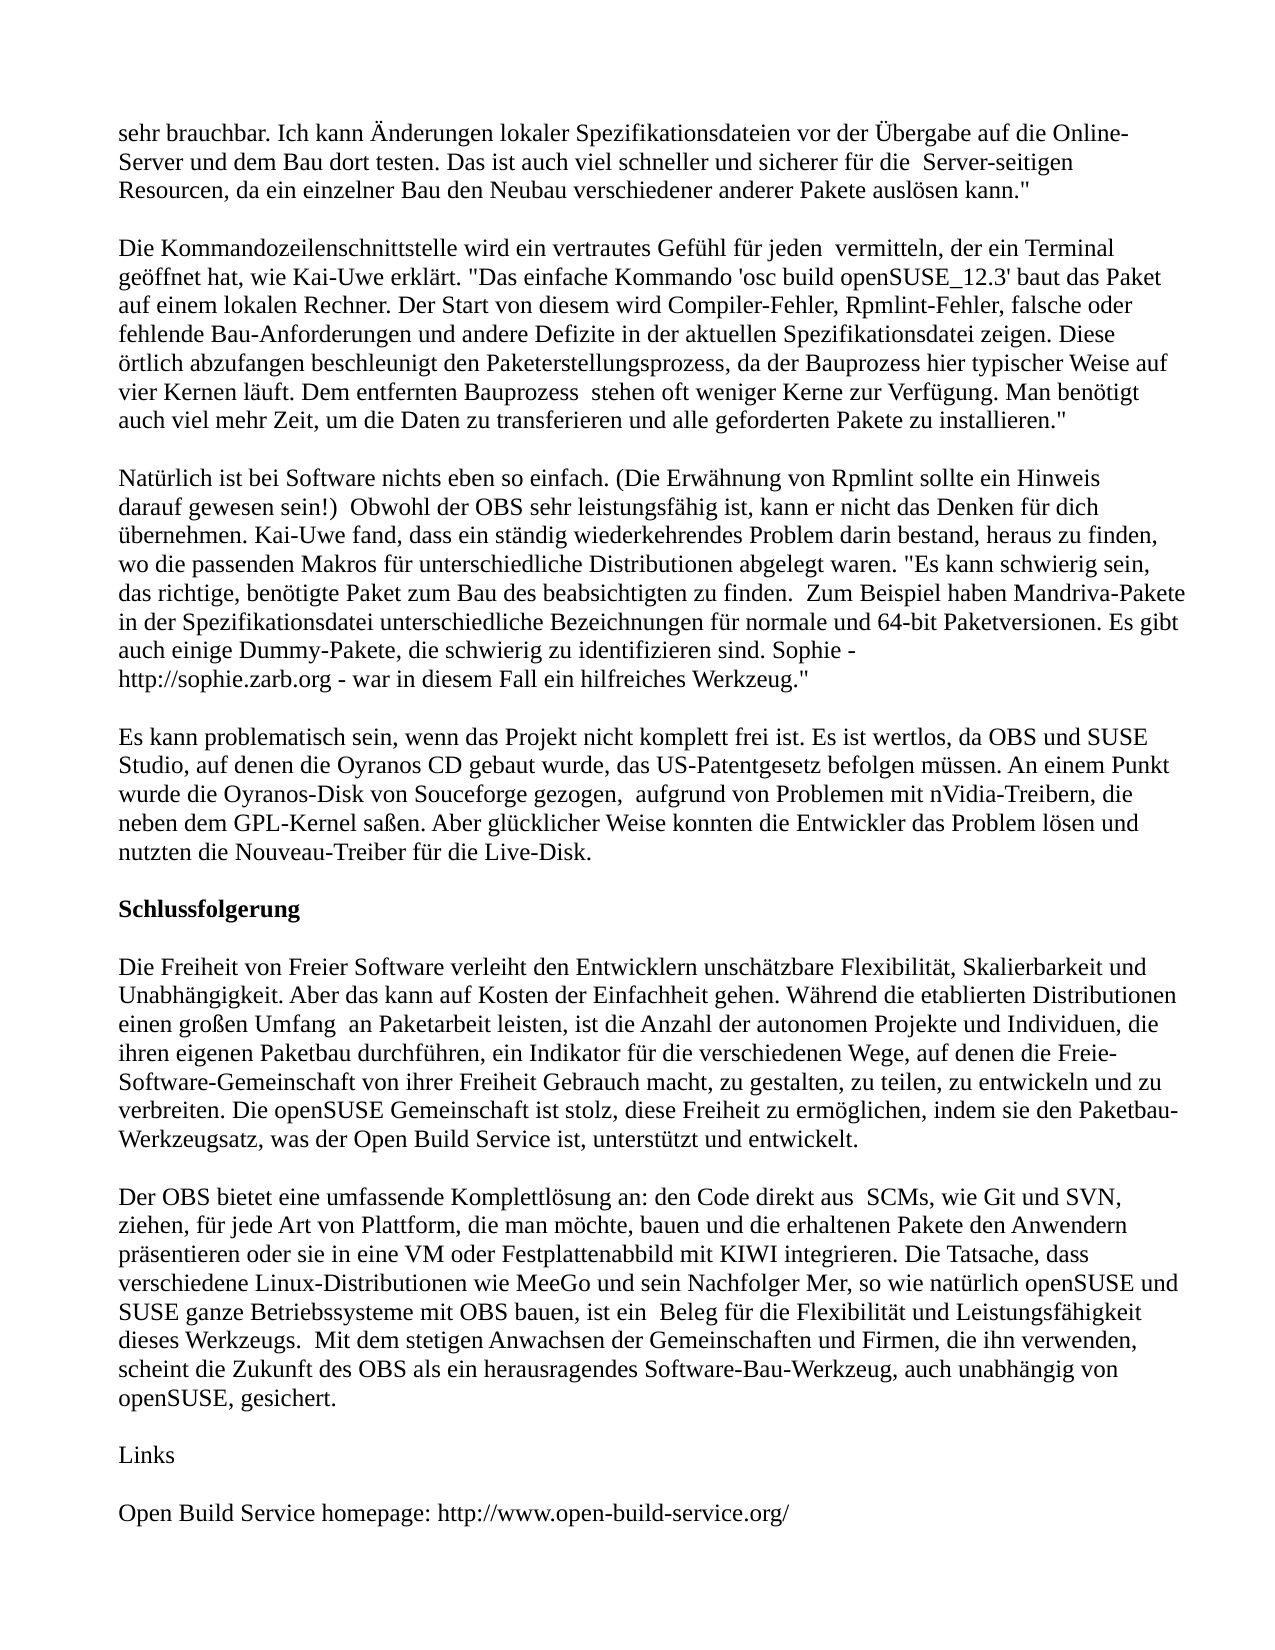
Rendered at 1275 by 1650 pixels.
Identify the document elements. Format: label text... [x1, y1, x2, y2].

text Der OBS bietet eine umfassende Komplettlösung an: den Code direkt aus SCMs, wie Git und SVN, ziehen, für jede Art von Plattform, die man möchte, bauen und die erhaltenen Pakete den Anwendern präsentieren oder sie in eine VM oder Festplattenabbild mit KIWI integrieren. Die Tatsache, dass verschiedene Linux-Distributionen wie MeeGo und sein Nachfolger Mer, so wie natürlich openSUSE und SUSE ganze Betriebssysteme mit OBS bauen, ist ein Beleg für die Flexibilität und Leistungsfähigkeit dieses Werkzeugs. Mit dem stetigen Anwachsen der Gemeinschaften und Firmen, die ihn verwenden, scheint die Zukunft des OBS als ein herausragendes Software-Bau-Werkzeug, auch unabhängig von openSUSE, gesichert. [118, 1182, 1186, 1412]
text Die Kommandozeilenschnittstelle wird ein vertrautes Gefühl für jeden vermitteln, der ein Terminal geöffnet hat, wie Kai-Uwe erklärt. "Das einfache Kommando 'osc build openSUSE_12.3' baut das Paket auf einem lokalen Rechner. Der Start von diesem wird Compiler-Fehler, Rpmlint-Fehler, falsche oder fehlende Bau-Anforderungen und andere Defizite in der aktuellen Spezifikationsdatei zeigen. Diese örtlich abzufangen beschleunigt den Paketerstellungsprozess, da der Bauprozess hier typischer Weise auf vier Kernen läuft. Dem entfernten Bauprozess stehen oft weniger Kerne zur Verfügung. Man benötigt auch viel mehr Zeit, um die Daten zu transferieren und alle geforderten Pakete zu installieren." [118, 233, 1186, 434]
text sehr brauchbar. Ich kann Änderungen lokaler Spezifikationsdateien vor der Übergabe auf die Online-Server und dem Bau dort testen. Das ist auch viel schneller und sicherer für die Server-seitigen Resourcen, da ein einzelner Bau den Neubau verschiedener anderer Pakete auslösen kann." [118, 118, 1186, 204]
text Schlussfolgerung [118, 894, 1186, 923]
text Open Build Service homepage: http://www.open-build-service.org/ [118, 1498, 1186, 1527]
text Links [118, 1441, 1186, 1469]
text Die Freiheit von Freier Software verleiht den Entwicklern unschätzbare Flexibilität, Skalierbarkeit und Unabhängigkeit. Aber das kann auf Kosten der Einfachheit gehen. Während die etablierten Distributionen einen großen Umfang an Paketarbeit leisten, ist die Anzahl der autonomen Projekte und Individuen, die ihren eigenen Paketbau durchführen, ein Indikator für die verschiedenen Wege, auf denen die Freie-Software-Gemeinschaft von ihrer Freiheit Gebrauch macht, zu gestalten, zu teilen, zu entwickeln und zu verbreiten. Die openSUSE Gemeinschaft ist stolz, diese Freiheit zu ermöglichen, indem sie den Paketbau-Werkzeugsatz, was der Open Build Service ist, unterstützt und entwickelt. [118, 952, 1186, 1153]
text http://sophie.zarb.org - war in diesem Fall ein hilfreiches Werkzeug." [118, 664, 1186, 693]
text Es kann problematisch sein, wenn das Projekt nicht komplett frei ist. Es ist wertlos, da OBS und SUSE Studio, auf denen die Oyranos CD gebaut wurde, das US-Patentgesetz befolgen müssen. An einem Punkt wurde die Oyranos-Disk von Souceforge gezogen, aufgrund von Problemen mit nVidia-Treibern, die neben dem GPL-Kernel saßen. Aber glücklicher Weise konnten die Entwickler das Problem lösen und nutzten die Nouveau-Treiber für die Live-Disk. [118, 722, 1186, 866]
text Natürlich ist bei Software nichts eben so einfach. (Die Erwähnung von Rpmlint sollte ein Hinweis darauf gewesen sein!) Obwohl der OBS sehr leistungsfähig ist, kann er nicht das Denken für dich übernehmen. Kai-Uwe fand, dass ein ständig wiederkehrendes Problem darin bestand, heraus zu finden, wo die passenden Makros für unterschiedliche Distributionen abgelegt waren. "Es kann schwierig sein, das richtige, benötigte Paket zum Bau des beabsichtigten zu finden. Zum Beispiel haben Mandriva-Pakete in der Spezifikationsdatei unterschiedliche Bezeichnungen für normale und 64-bit Paketversionen. Es gibt auch einige Dummy-Pakete, die schwierig zu identifizieren sind. Sophie - [118, 463, 1186, 664]
